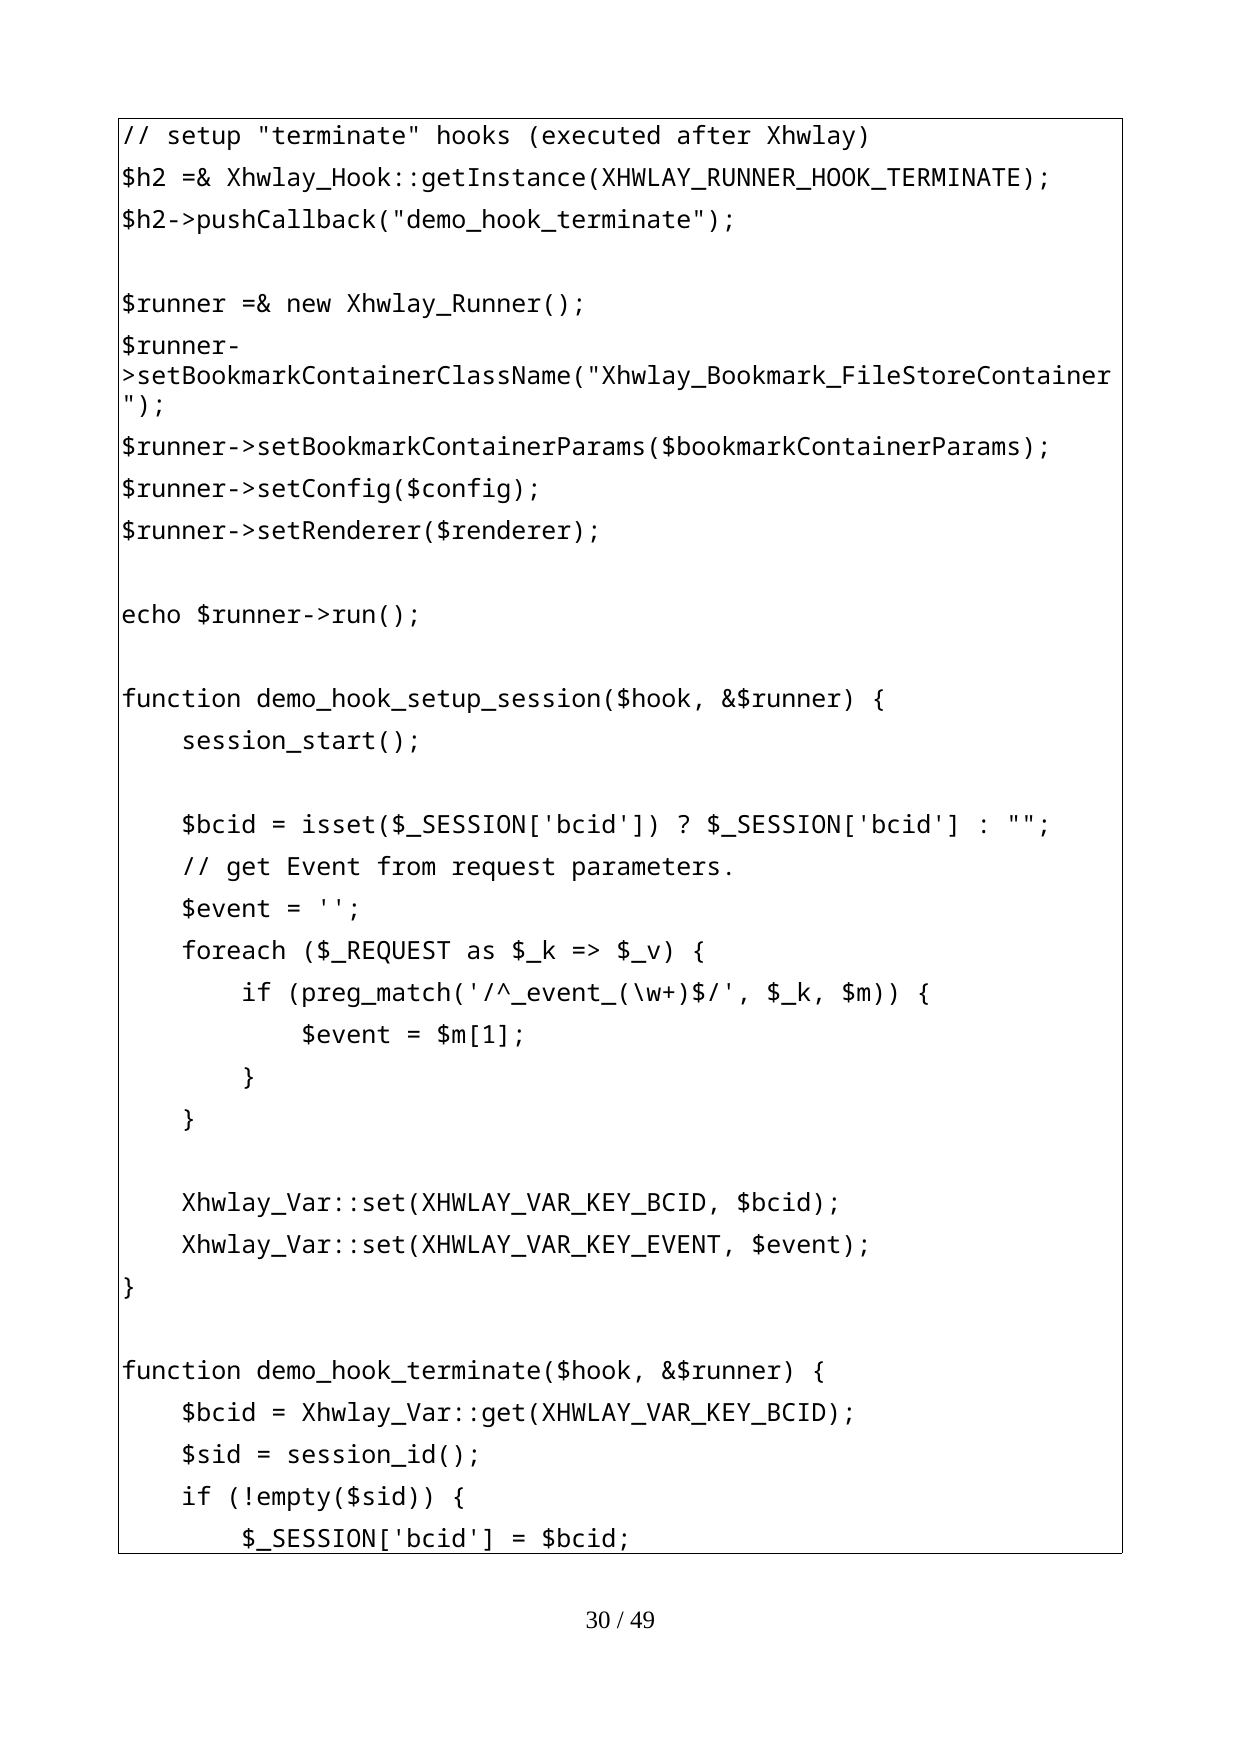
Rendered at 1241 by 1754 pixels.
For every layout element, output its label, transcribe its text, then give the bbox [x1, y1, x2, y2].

text $bcid = Xhwlay_Var::get(XHWLAY_VAR_KEY_BCID); [119, 1394, 1122, 1427]
text function demo_hook_terminate($hook, &$runner) { [119, 1352, 1122, 1385]
text foreach ($_REQUEST as $_k => $_v) { [119, 933, 1122, 965]
text function demo_hook_setup_session($hook, &$runner) { [119, 681, 1122, 713]
text $sid = session_id(); [119, 1436, 1122, 1469]
text $event = $m[1]; [119, 1017, 1122, 1049]
text $runner =& new Xhwlay_Runner(); [119, 286, 1122, 318]
text if (!empty($sid)) { [119, 1478, 1122, 1511]
text session_start(); [119, 723, 1122, 755]
text $h2->pushCallback("demo_hook_terminate"); [119, 202, 1122, 234]
text $bcid = isset($_SESSION['bcid']) ? $_SESSION['bcid'] : ""; [119, 807, 1122, 839]
text Xhwlay_Var::set(XHWLAY_VAR_KEY_BCID, $bcid); [119, 1184, 1122, 1217]
text $_SESSION['bcid'] = $bcid; [119, 1520, 1122, 1553]
text if (preg_match('/^_event_(\w+)$/', $_k, $m)) { [119, 975, 1122, 1007]
text $runner->setBookmarkContainerParams($bookmarkContainerParams); [119, 429, 1122, 461]
text $h2 =& Xhwlay_Hook::getInstance(XHWLAY_RUNNER_HOOK_TERMINATE); [119, 160, 1122, 193]
text $runner->setRenderer($renderer); [119, 513, 1122, 545]
text } [119, 1268, 1122, 1301]
text } [119, 1101, 1122, 1133]
text $runner->setBookmarkContainerClassName("Xhwlay_Bookmark_FileStoreContainer"); [119, 328, 1122, 419]
text } [119, 1059, 1122, 1091]
text // setup "terminate" hooks (executed after Xhwlay) [119, 119, 1122, 151]
text Xhwlay_Var::set(XHWLAY_VAR_KEY_EVENT, $event); [119, 1227, 1122, 1259]
text $runner->setConfig($config); [119, 471, 1122, 503]
text $event = ''; [119, 891, 1122, 923]
text // get Event from request parameters. [119, 849, 1122, 881]
text echo $runner->run(); [119, 597, 1122, 629]
